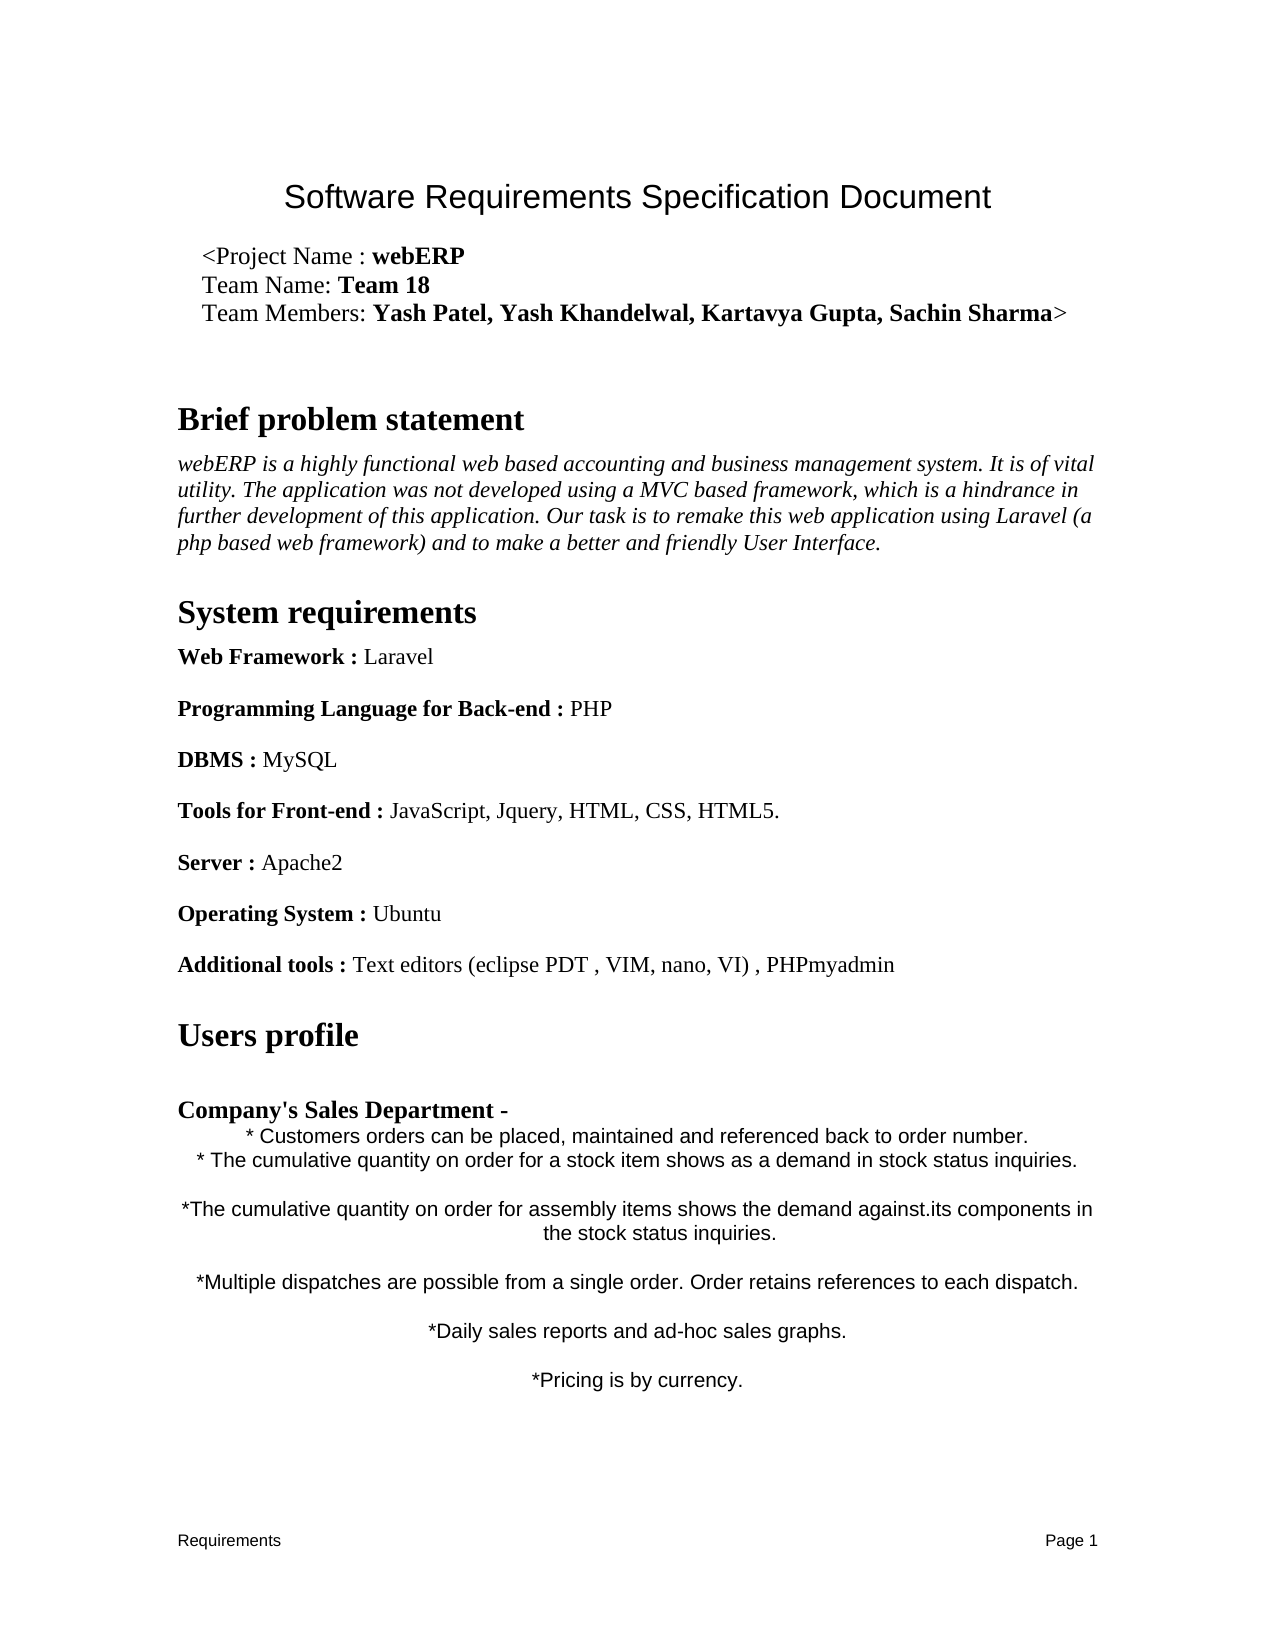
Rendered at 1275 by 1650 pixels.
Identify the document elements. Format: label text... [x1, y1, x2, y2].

text Web Framework : Laravel [177, 643, 1098, 670]
text Software Requirements Specification Document [177, 177, 1098, 216]
text Server : Apache2 [177, 849, 1098, 875]
list *Pricing is by currency. [177, 1367, 1098, 1391]
table_header [177, 241, 194, 327]
text Programming Language for Back-end : PHP [177, 695, 1098, 721]
list *The cumulative quantity on order for assembly items shows the demand against.its components in the stock status inquiries. [177, 1197, 1098, 1244]
subtitle System requirements [177, 592, 1098, 631]
subtitle Users profile [177, 1015, 1098, 1054]
list * The cumulative quantity on order for a stock item shows as a demand in stock status inquiries. [177, 1148, 1098, 1172]
list *Multiple dispatches are possible from a single order. Order retains references to each dispatch. [177, 1269, 1098, 1293]
table_header <Project Name : webERP Team Name: Team 18 Team Members: Yash Patel, Yash Khandelwal, Kartavya Gupta, Sachin Sharma> [194, 241, 1120, 327]
list *Daily sales reports and ad-hoc sales graphs. [177, 1318, 1098, 1342]
text Tools for Front-end : JavaScript, Jquery, HTML, CSS, HTML5. [177, 797, 1098, 824]
text Operating System : Ubuntu [177, 900, 1098, 926]
text webERP is a highly functional web based accounting and business management system. It is of vital utility. The application was not developed using a MVC based framework, which is a hindrance in further development of this application. Our task is to remake this web application using Laravel (a php based web framework) and to make a better and friendly User Interface. [177, 449, 1098, 555]
text DBMS : MySQL [177, 746, 1098, 772]
list * Customers orders can be placed, maintained and referenced back to order number. [177, 1124, 1098, 1148]
list Company's Sales Department - [177, 1095, 1098, 1124]
text Additional tools : Text editors (eclipse PDT , VIM, nano, VI) , PHPmyadmin [177, 951, 1098, 978]
subtitle Brief problem statement [177, 399, 1098, 437]
